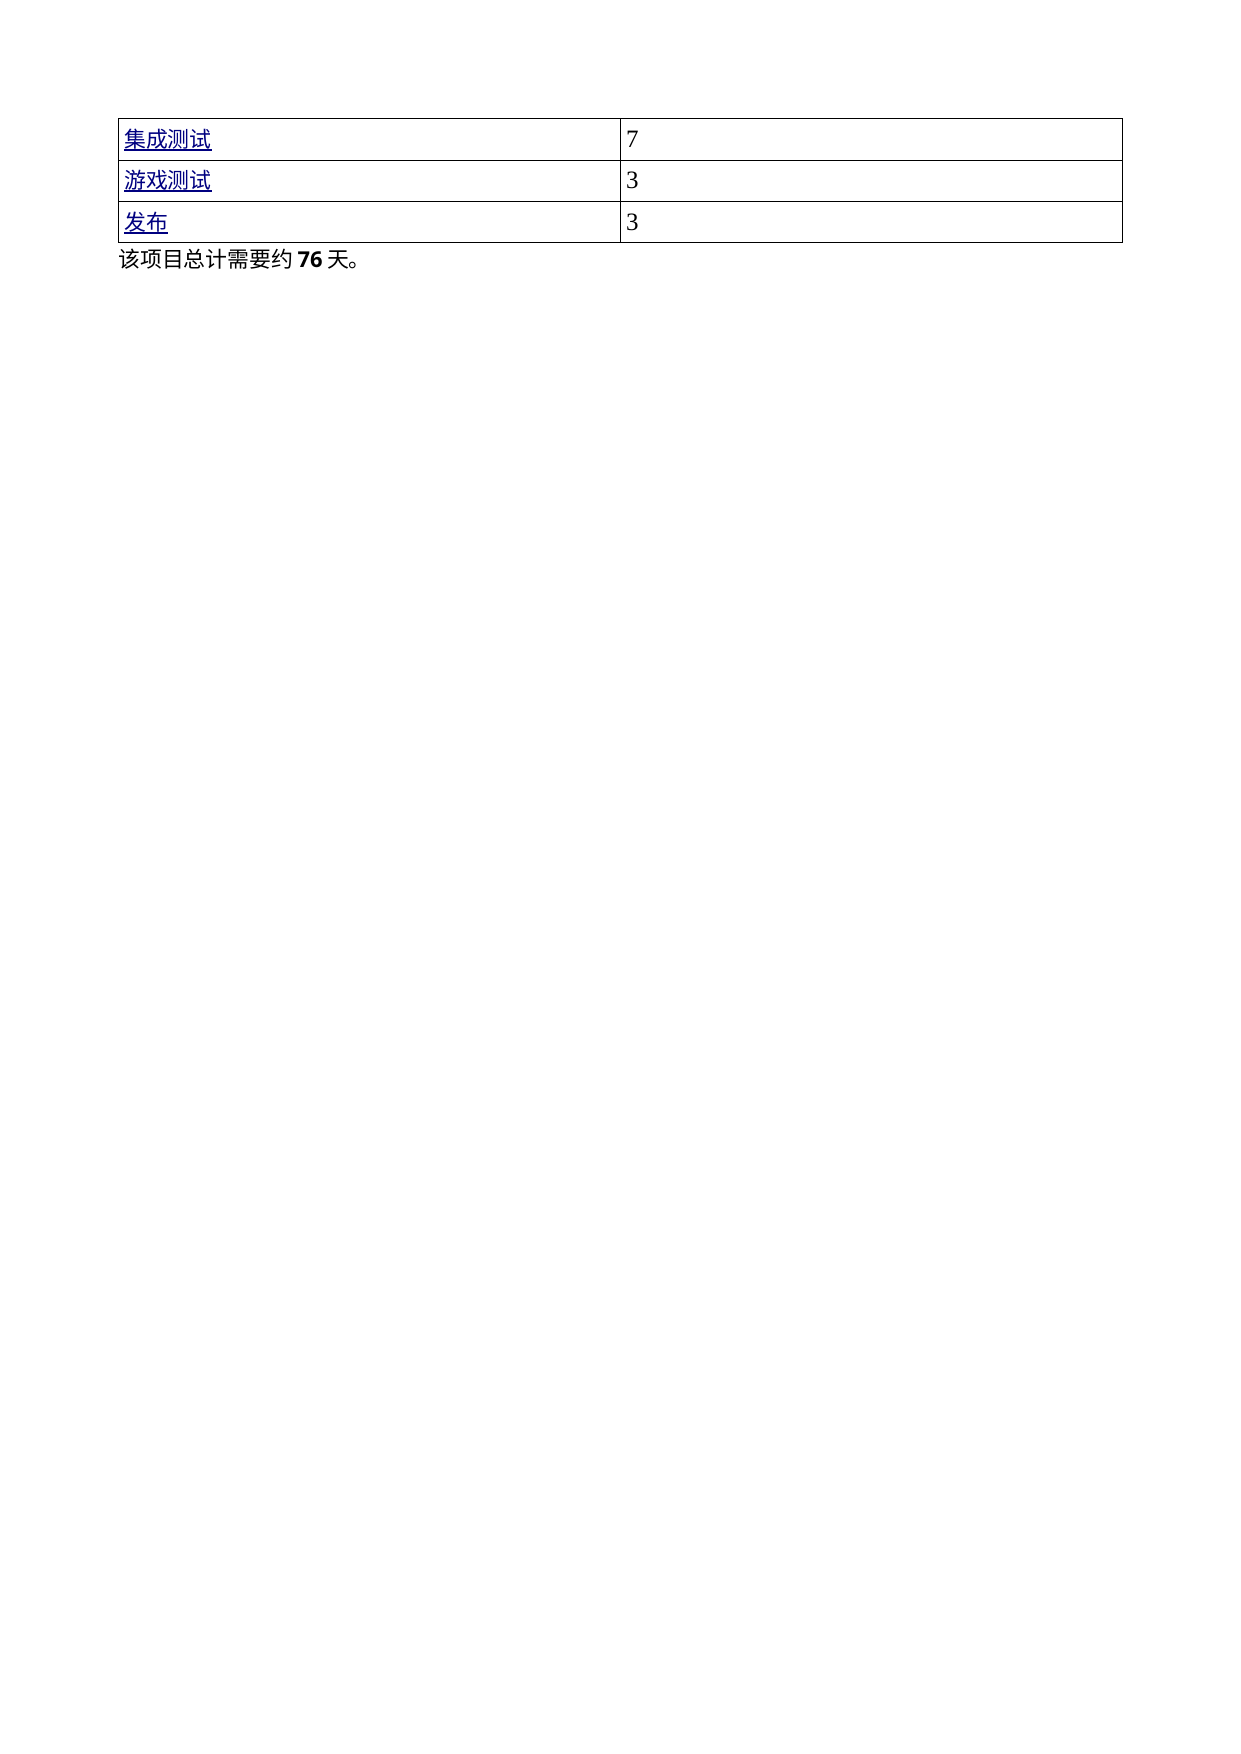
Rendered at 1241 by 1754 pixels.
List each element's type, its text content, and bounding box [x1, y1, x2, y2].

table_cell 发布 [119, 202, 620, 242]
table_cell 3 [621, 161, 1122, 201]
table_cell 3 [621, 202, 1122, 242]
text 该项目总计需要约76天。 [118, 243, 1122, 274]
table_cell 7 [621, 119, 1122, 159]
table_cell 游戏测试 [119, 161, 620, 201]
table_cell 集成测试 [119, 119, 620, 159]
